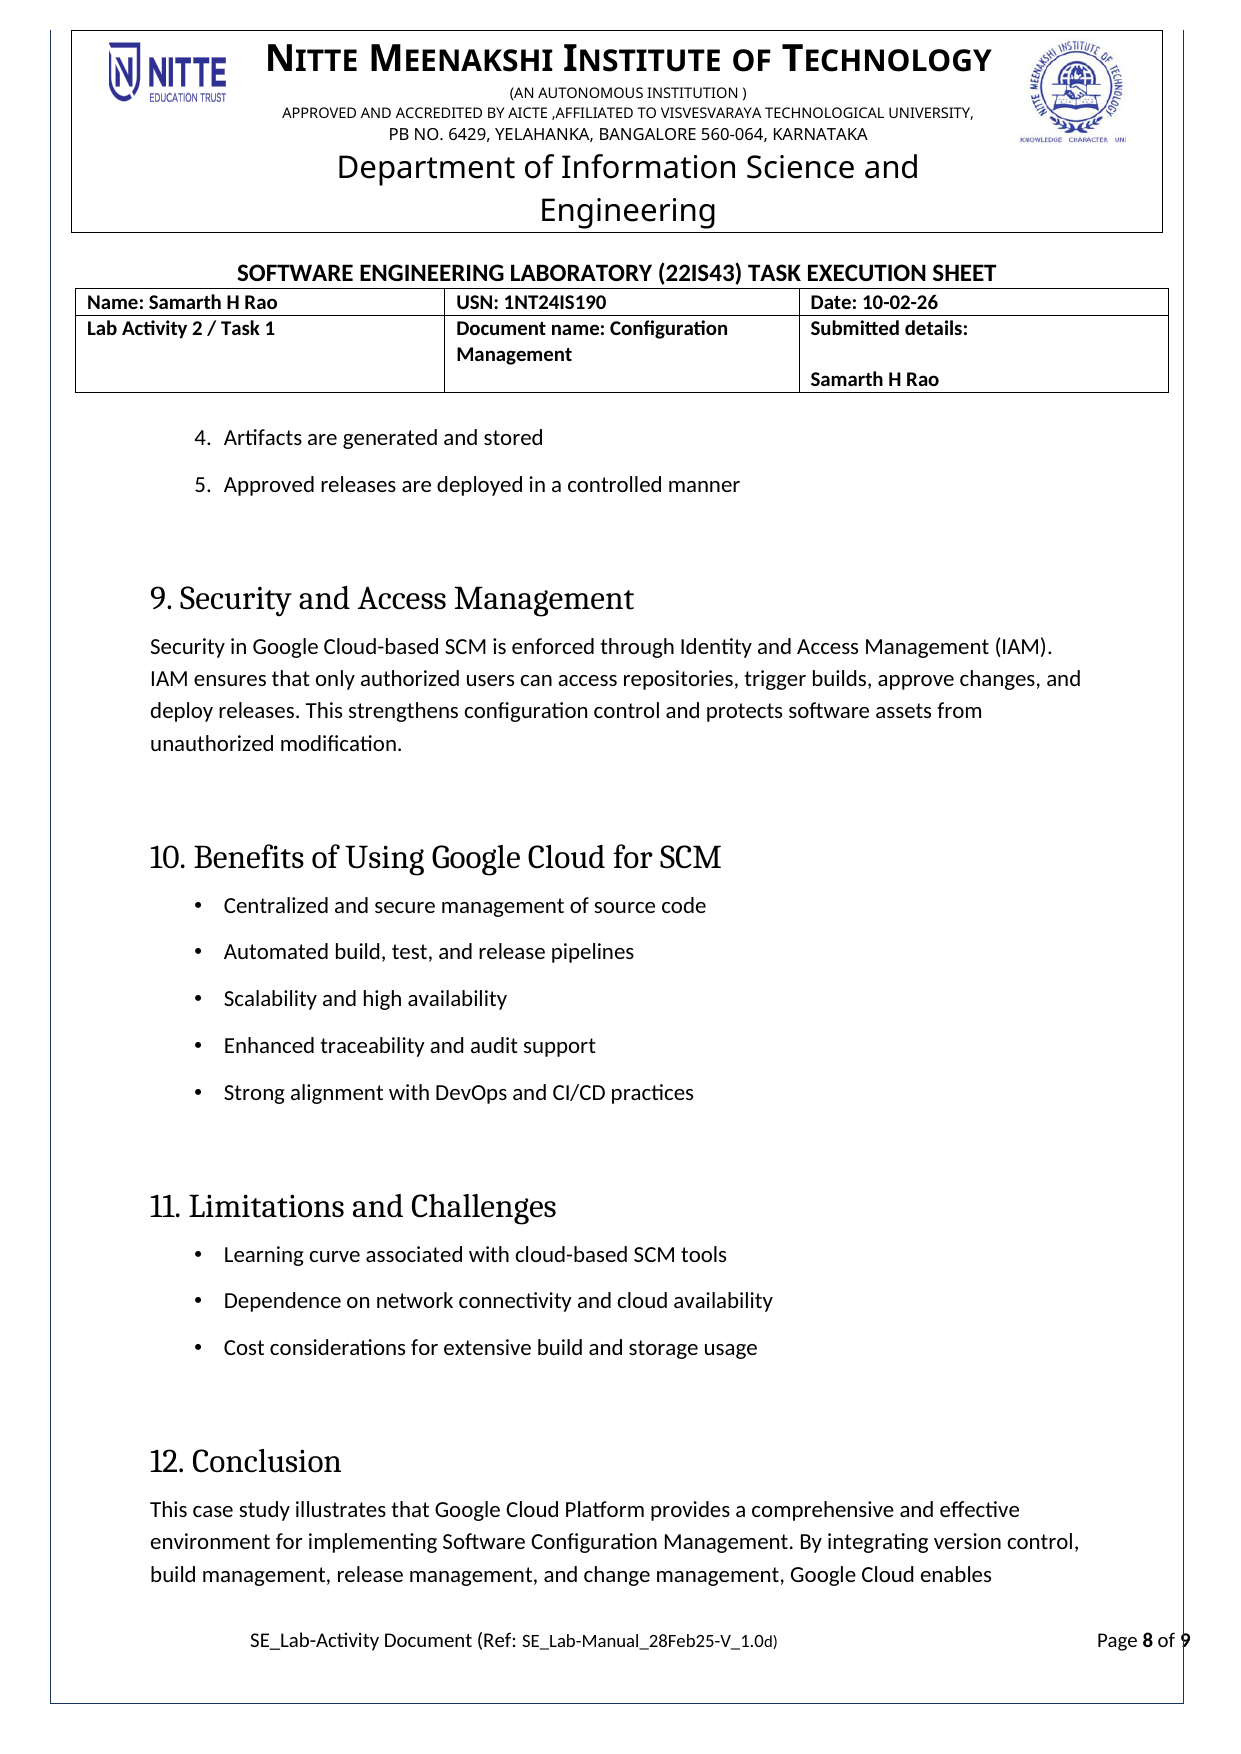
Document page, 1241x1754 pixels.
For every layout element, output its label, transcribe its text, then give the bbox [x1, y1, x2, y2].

list Cost considerations for extensive build and storage usage [194, 1333, 1084, 1361]
list Learning curve associated with cloud-based SCM tools [194, 1240, 1084, 1268]
list Centralized and secure management of source code [194, 891, 1084, 919]
text Security in Google Cloud-based SCM is enforced through Identity and Access Management (IAM). IAM ensures that only authorized users can access repositories, trigger builds, approve changes, and deploy releases. This strengthens configuration control and protects software assets from unauthorized modification. [150, 632, 1084, 757]
list Artifacts are generated and stored [194, 423, 1084, 451]
text This case study illustrates that Google Cloud Platform provides a comprehensive and effective environment for implementing Software Configuration Management. By integrating version control, build management, release management, and change management, Google Cloud enables [150, 1495, 1084, 1588]
subtitle 9. Security and Access Management [150, 580, 1084, 618]
list Scalability and high availability [194, 984, 1084, 1012]
picture [109, 39, 227, 103]
list Strong alignment with DevOps and CI/CD practices [194, 1078, 1084, 1106]
picture [1016, 31, 1126, 148]
list Automated build, test, and release pipelines [194, 937, 1084, 966]
subtitle 10. Benefits of Using Google Cloud for SCM [150, 838, 1084, 877]
subtitle 12. Conclusion [150, 1443, 1084, 1481]
list Enhanced traceability and audit support [194, 1031, 1084, 1059]
subtitle 11. Limitations and Challenges [150, 1187, 1084, 1226]
list Approved releases are deployed in a controlled manner [194, 470, 1084, 498]
list Dependence on network connectivity and cloud availability [194, 1287, 1084, 1314]
